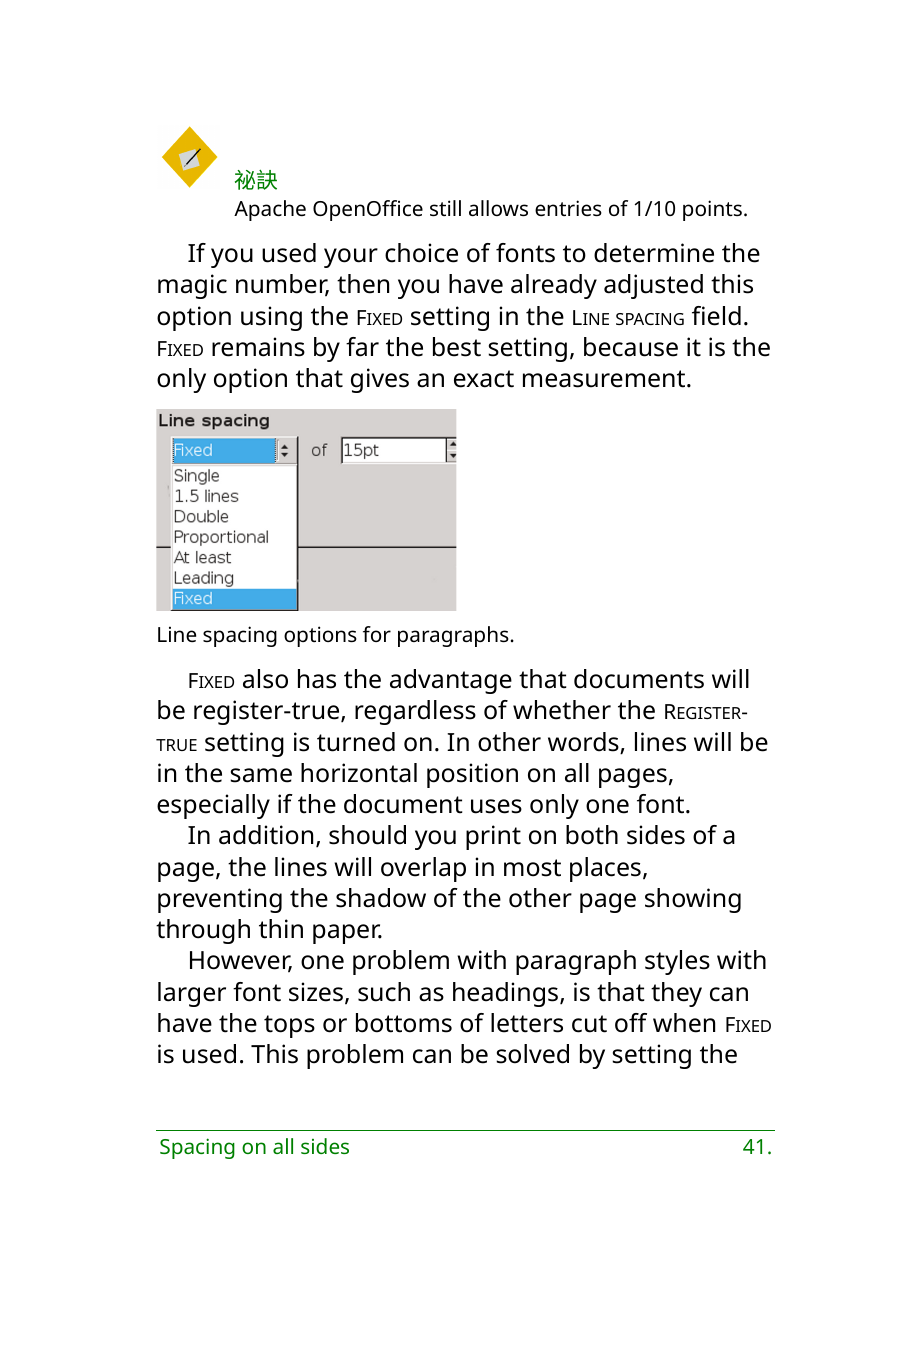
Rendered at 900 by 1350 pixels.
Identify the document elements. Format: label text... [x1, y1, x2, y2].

picture [157, 125, 220, 189]
text If you used your choice of fonts to determine the magic number, then you have already adjusted this option using the Fixed setting in the Line spacing field. Fixed remains by far the best setting, because it is the only option that gives an exact measurement. [156, 237, 775, 394]
text In addition, should you print on both sides of a page, the lines will overlap in most places, preventing the shadow of the other page showing through thin paper. [156, 820, 775, 945]
table_header [156, 409, 775, 613]
text However, one problem with paragraph styles with larger font sizes, such as headings, is that they can have the tops or bottoms of letters cut off when Fixed is used. This problem can be solved by setting the [156, 945, 775, 1070]
table_cell Line spacing options for paragraphs. [156, 613, 775, 648]
text Apache OpenOffice still allows entries of 1/10 points. [234, 195, 775, 222]
text Fixed also has the advantage that documents will be register-true, regardless of whether the Register-true setting is turned on. In other words, lines will be in the same horizontal position on all pages, especially if the document uses only one font. [156, 663, 775, 820]
list 祕訣 [156, 125, 775, 195]
picture [156, 409, 457, 611]
